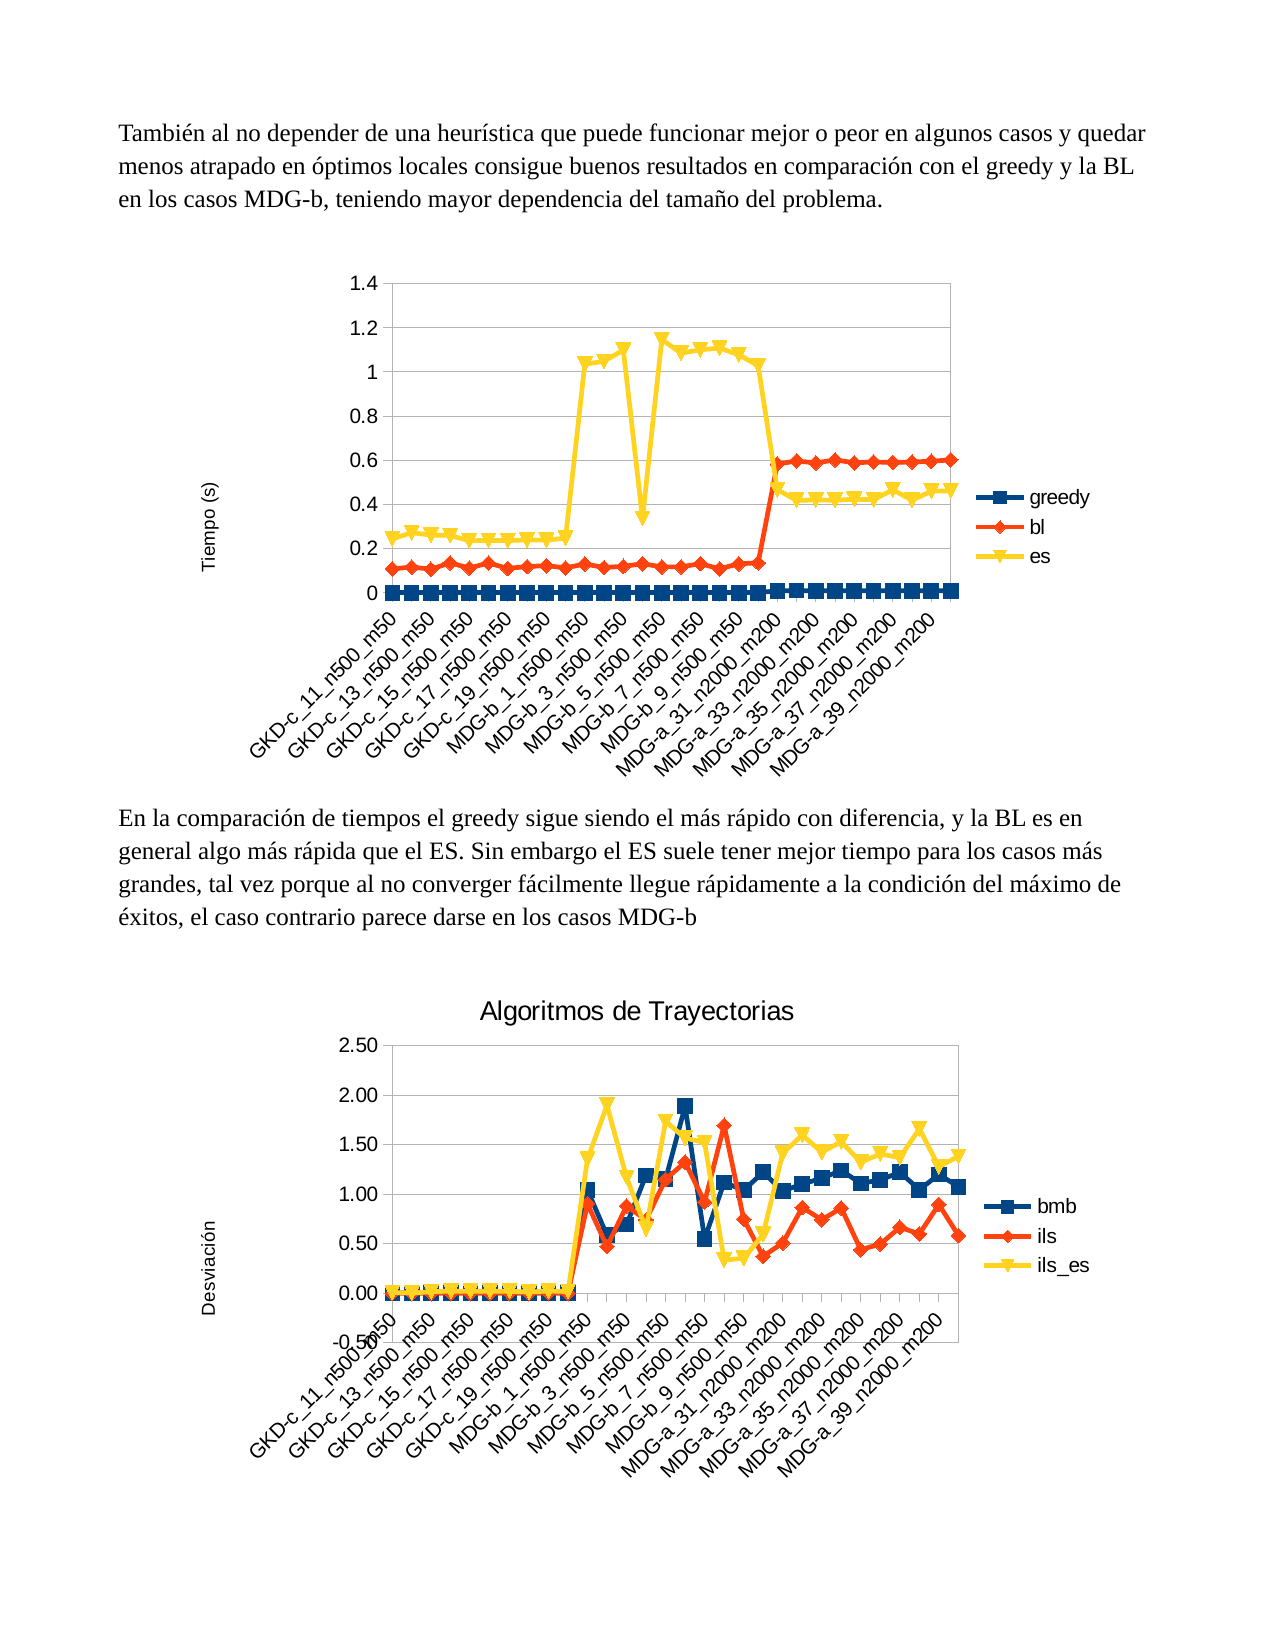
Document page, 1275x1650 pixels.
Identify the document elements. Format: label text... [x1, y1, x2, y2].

text En la comparación de tiempos el greedy sigue siendo el más rápido con diferencia, y la BL es en general algo más rápida que el ES. Sin embargo el ES suele tener mejor tiempo para los casos más grandes, tal vez porque al no converger fácilmente llegue rápidamente a la condición del máximo de éxitos, el caso contrario parece darse en los casos MDG-b [118, 803, 1157, 931]
text También al no depender de una heurística que puede funcionar mejor o peor en algunos casos y quedar menos atrapado en óptimos locales consigue buenos resultados en comparación con el greedy y la BL en los casos MDG-b, teniendo mayor dependencia del tamaño del problema. [118, 118, 1157, 213]
